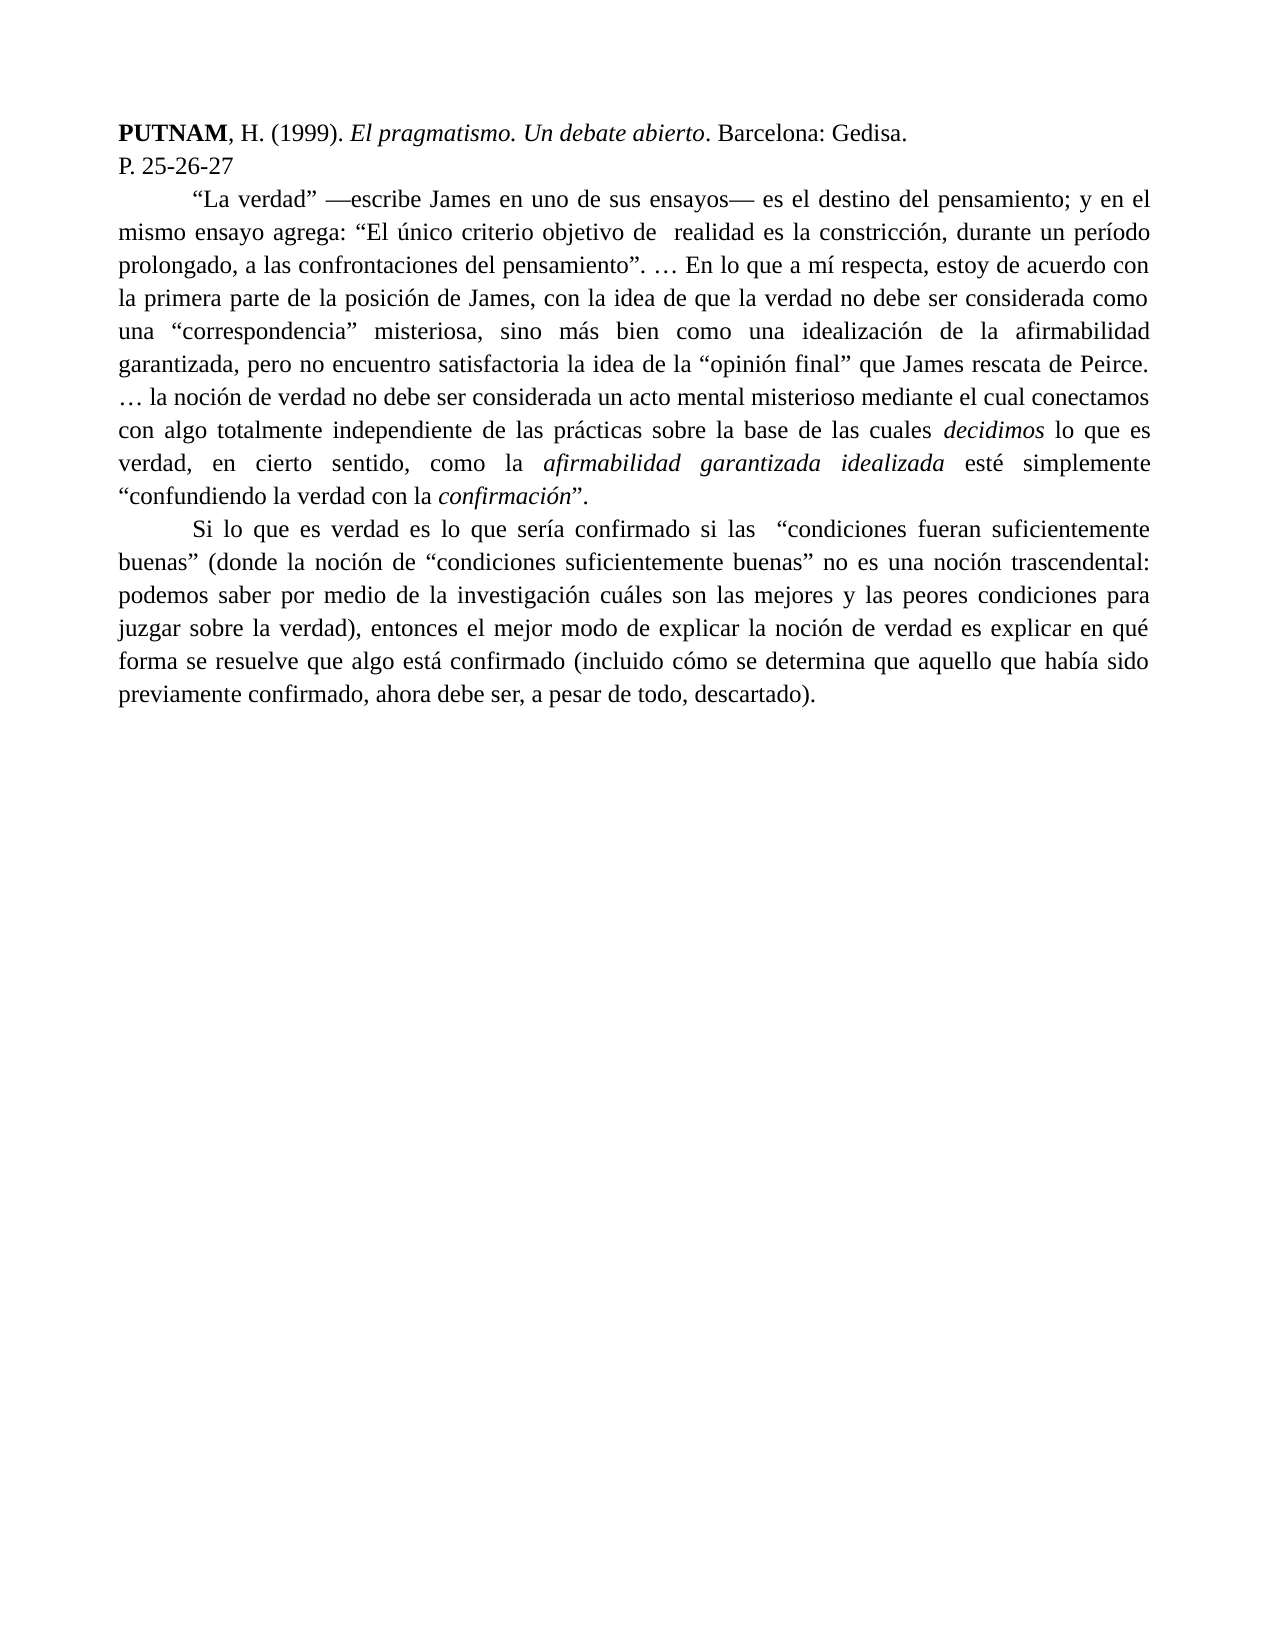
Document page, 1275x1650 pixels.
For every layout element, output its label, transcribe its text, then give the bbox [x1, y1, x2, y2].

text PUTNAM, H. (1999). El pragmatismo. Un debate abierto. Barcelona: Gedisa. [118, 118, 1151, 147]
text “La verdad” —escribe James en uno de sus ensayos— es el destino del pensamiento; y en el mismo ensayo agrega: “El único criterio objetivo de realidad es la constricción, durante un período prolongado, a las confrontaciones del pensamiento”. … En lo que a mí respecta, estoy de acuerdo con la primera parte de la posición de James, con la idea de que la verdad no debe ser considerada como una “correspondencia” misteriosa, sino más bien como una idealización de la afirmabilidad garantizada, pero no encuentro satisfactoria la idea de la “opinión final” que James rescata de Peirce. … la noción de verdad no debe ser considerada un acto mental misterioso mediante el cual conectamos con algo totalmente independiente de las prácticas sobre la base de las cuales decidimos lo que es verdad, en cierto sentido, como la afirmabilidad garantizada idealizada esté simplemente “confundiendo la verdad con la confirmación”. [118, 184, 1151, 510]
text P. 25-26-27 [118, 151, 1151, 180]
text Si lo que es verdad es lo que sería confirmado si las “condiciones fueran suficientemente buenas” (donde la noción de “condiciones suficientemente buenas” no es una noción trascendental: podemos saber por medio de la investigación cuáles son las mejores y las peores condiciones para juzgar sobre la verdad), entonces el mejor modo de explicar la noción de verdad es explicar en qué forma se resuelve que algo está confirmado (incluido cómo se determina que aquello que había sido previamente confirmado, ahora debe ser, a pesar de todo, descartado). [118, 514, 1151, 708]
